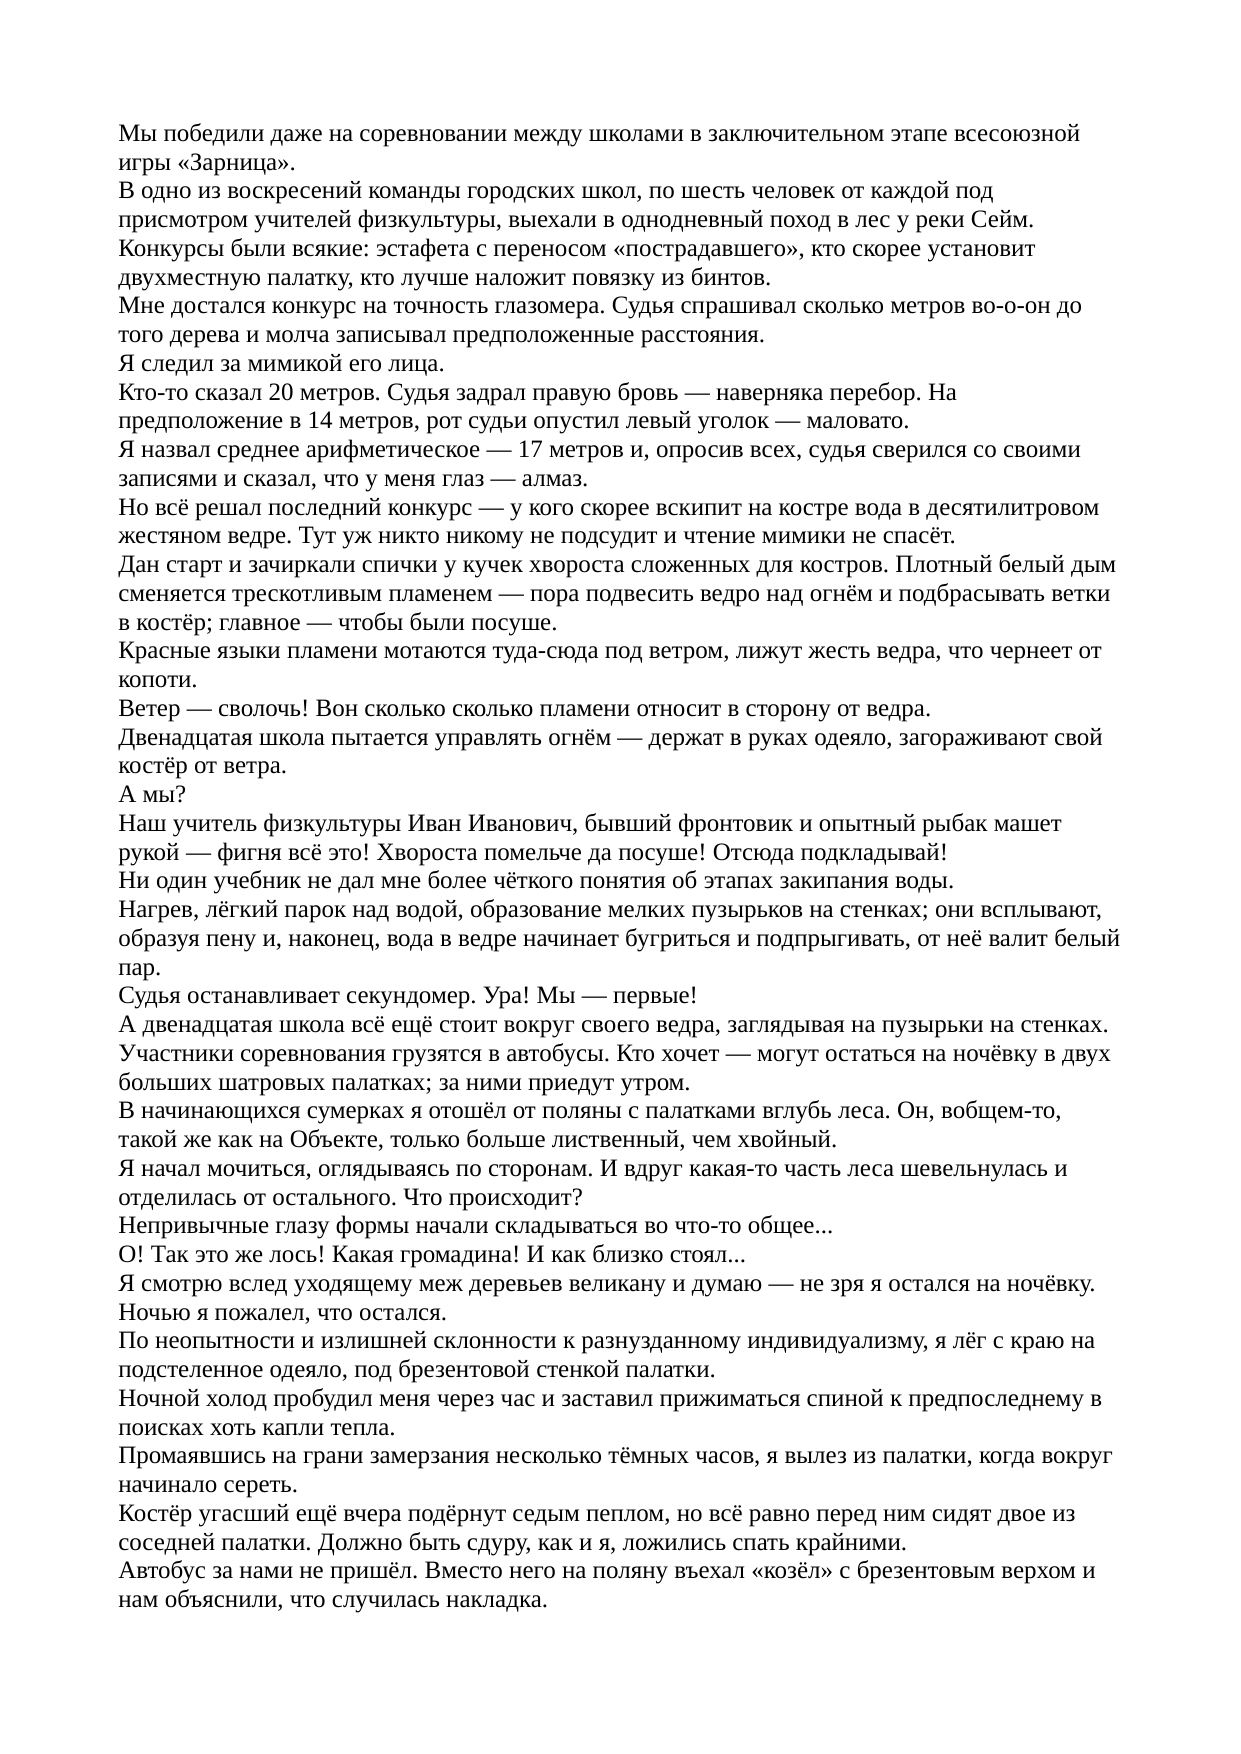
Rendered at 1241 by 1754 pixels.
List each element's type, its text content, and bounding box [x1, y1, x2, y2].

text Двенадцатая школа пытается управлять огнём — держат в руках одеяло, загораживают свой костёр от ветра. [118, 722, 1122, 779]
text Мне достался конкурс на точность глазомера. Судья спрашивал сколько метров во-о-он до того дерева и молча записывал предположенные расстояния. [118, 291, 1122, 348]
text Промаявшись на грани замерзания несколько тёмных часов, я вылез из палатки, когда вокруг начинало сереть. [118, 1441, 1122, 1498]
text Непривычные глазу формы начали складываться во что-то общее... [118, 1211, 1122, 1239]
text Ни один учебник не дал мне более чёткого понятия об этапах закипания воды. [118, 866, 1122, 894]
text В начинающихся сумерках я отошёл от поляны с палатками вглубь леса. Он, вобщем-то, такой же как на Объекте, только больше лиственный, чем хвойный. [118, 1096, 1122, 1153]
text Автобус за нами не пришёл. Вместо него на поляну въехал «козёл» с брезентовым верхом и нам объяснили, что случилась накладка. [118, 1556, 1122, 1613]
text Красные языки пламени мотаются туда-сюда под ветром, лижут жесть ведра, что чернеет от копоти. [118, 636, 1122, 693]
text Нагрев, лёгкий парок над водой, образование мелких пузырьков на стенках; они всплывают, образуя пену и, наконец, вода в ведре начинает бугриться и подпрыгивать, от неё валит белый пар. [118, 894, 1122, 981]
text А мы? [118, 779, 1122, 808]
text Я назвал среднее арифметическое — 17 метров и, опросив всех, судья сверился со своими записями и сказал, что у меня глаз — алмаз. [118, 434, 1122, 492]
text О! Так это же лось! Какая громадина! И как близко стоял... [118, 1239, 1122, 1268]
text Дан старт и зачиркали спички у кучек хвороста сложенных для костров. Плотный белый дым сменяется трескотливым пламенем — пора подвесить ведро над огнём и подбрасывать ветки в костёр; главное — чтобы были посуше. [118, 549, 1122, 636]
text Костёр угасший ещё вчера подёрнут седым пеплом, но всё равно перед ним сидят двое из соседней палатки. Должно быть сдуру, как и я, ложились спать крайними. [118, 1498, 1122, 1556]
text Я следил за мимикой его лица. [118, 348, 1122, 377]
text А двенадцатая школа всё ещё стоит вокруг своего ведра, заглядывая на пузырьки на стенках. [118, 1009, 1122, 1038]
text Я начал мочиться, оглядываясь по сторонам. И вдруг какая-то часть леса шевельнулась и отделилась от остального. Что происходит? [118, 1153, 1122, 1211]
text Судья останавливает секундомер. Ура! Мы — первые! [118, 981, 1122, 1009]
text В одно из воскресений команды городских школ, по шесть человек от каждой под присмотром учителей физкультуры, выехали в однодневный поход в лес у реки Сейм. [118, 176, 1122, 233]
text Наш учитель физкультуры Иван Иванович, бывший фронтовик и опытный рыбак машет рукой — фигня всё это! Хвороста помельче да посуше! Отсюда подкладывай! [118, 808, 1122, 866]
text Ветер — сволочь! Вон сколько сколько пламени относит в сторону от ведра. [118, 693, 1122, 722]
text Конкурсы были всякие: эстафета с переносом «пострадавшего», кто скорее установит двухместную палатку, кто лучше наложит повязку из бинтов. [118, 233, 1122, 291]
text Кто-то сказал 20 метров. Судья задрал правую бровь — наверняка перебор. На предположение в 14 метров, рот судьи опустил левый уголок — маловато. [118, 377, 1122, 434]
text Участники соревнования грузятся в автобусы. Кто хочет — могут остаться на ночёвку в двух больших шатровых палатках; за ними приедут утром. [118, 1038, 1122, 1096]
text Я смотрю вслед уходящему меж деревьев великану и думаю — не зря я остался на ночёвку. [118, 1268, 1122, 1297]
text Но всё решал последний конкурс — у кого скорее вскипит на костре вода в десятилитровом жестяном ведре. Тут уж никто никому не подсудит и чтение мимики не спасёт. [118, 492, 1122, 549]
text Ночной холод пробудил меня через час и заставил прижиматься спиной к предпоследнему в поисках хоть капли тепла. [118, 1383, 1122, 1441]
text По неопытности и излишней склонности к разнузданному индивидуализму, я лёг с краю на подстеленное одеяло, под брезентовой стенкой палатки. [118, 1326, 1122, 1383]
text Мы победили даже на соревновании между школами в заключительном этапе всесоюзной игры «Зарница». [118, 118, 1122, 176]
text Ночью я пожалел, что остался. [118, 1297, 1122, 1326]
